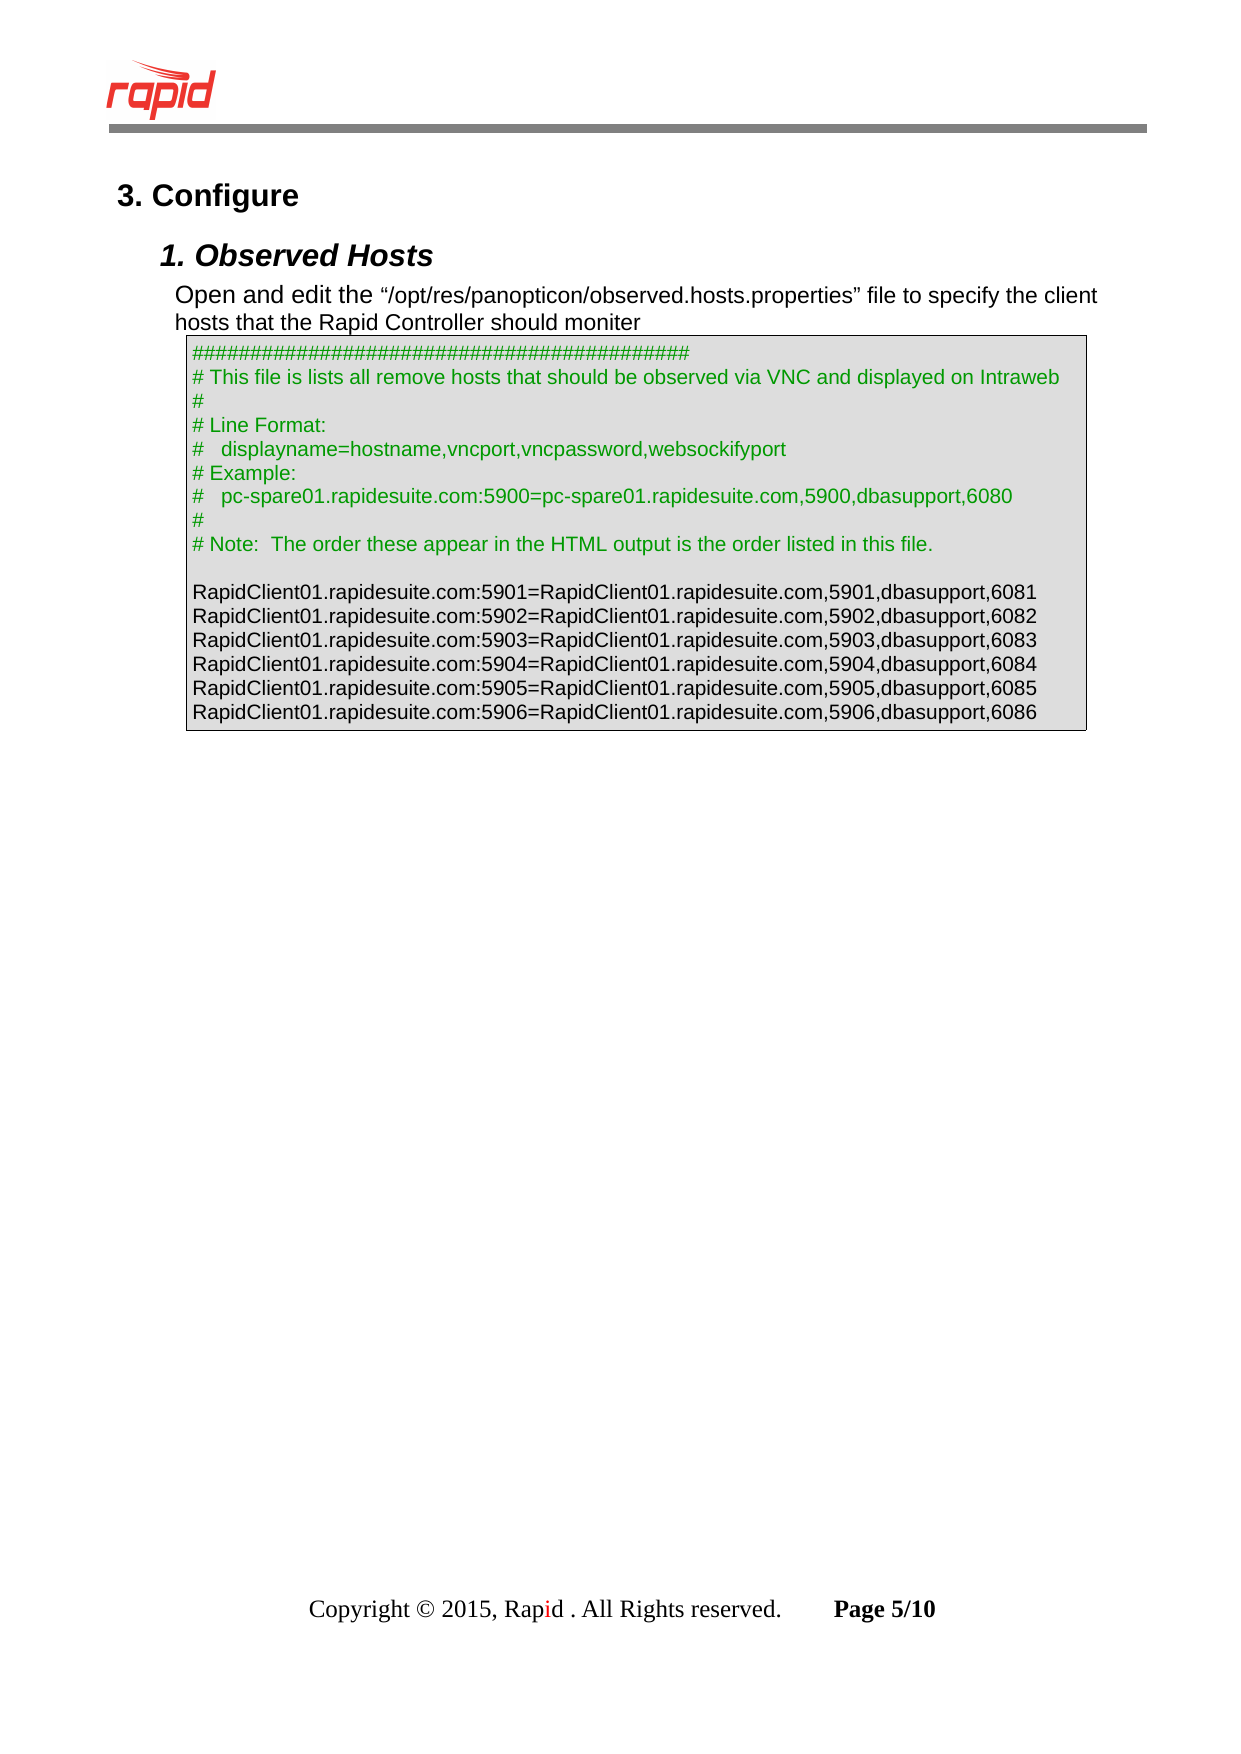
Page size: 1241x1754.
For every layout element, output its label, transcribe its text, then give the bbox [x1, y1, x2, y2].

picture [106, 60, 216, 120]
subtitle 3. Configure [117, 177, 1144, 212]
table_header ########################################### # This file is lists all remove hosts that should be observed via VNC and displayed on Intraweb # # Line Format: # displayname=hostname,vncport,vncpassword,websockifyport # Example: # pc-spare01.rapidesuite.com:5900=pc-spare01.rapidesuite.com,5900,dbasupport,6080 # # Note: The order these appear in the HTML output is the order listed in this file. RapidClient01.rapidesuite.com:5901=RapidClient01.rapidesuite.com,5901,dbasupport,6081 RapidClient01.rapidesuite.com:5902=RapidClient01.rapidesuite.com,5902,dbasupport,6082 RapidClient01.rapidesuite.com:5903=RapidClient01.rapidesuite.com,5903,dbasupport,6083 RapidClient01.rapidesuite.com:5904=RapidClient01.rapidesuite.com,5904,dbasupport,6084 RapidClient01.rapidesuite.com:5905=RapidClient01.rapidesuite.com,5905,dbasupport,6085 RapidClient01.rapidesuite.com:5906=RapidClient01.rapidesuite.com,5906,dbasupport,6086 [187, 336, 1086, 730]
text Open and edit the “/opt/res/panopticon/observed.hosts.properties” file to specify the client hosts that the Rapid Controller should moniter [99, 280, 1144, 335]
subtitle 1. Observed Hosts [99, 237, 1144, 273]
